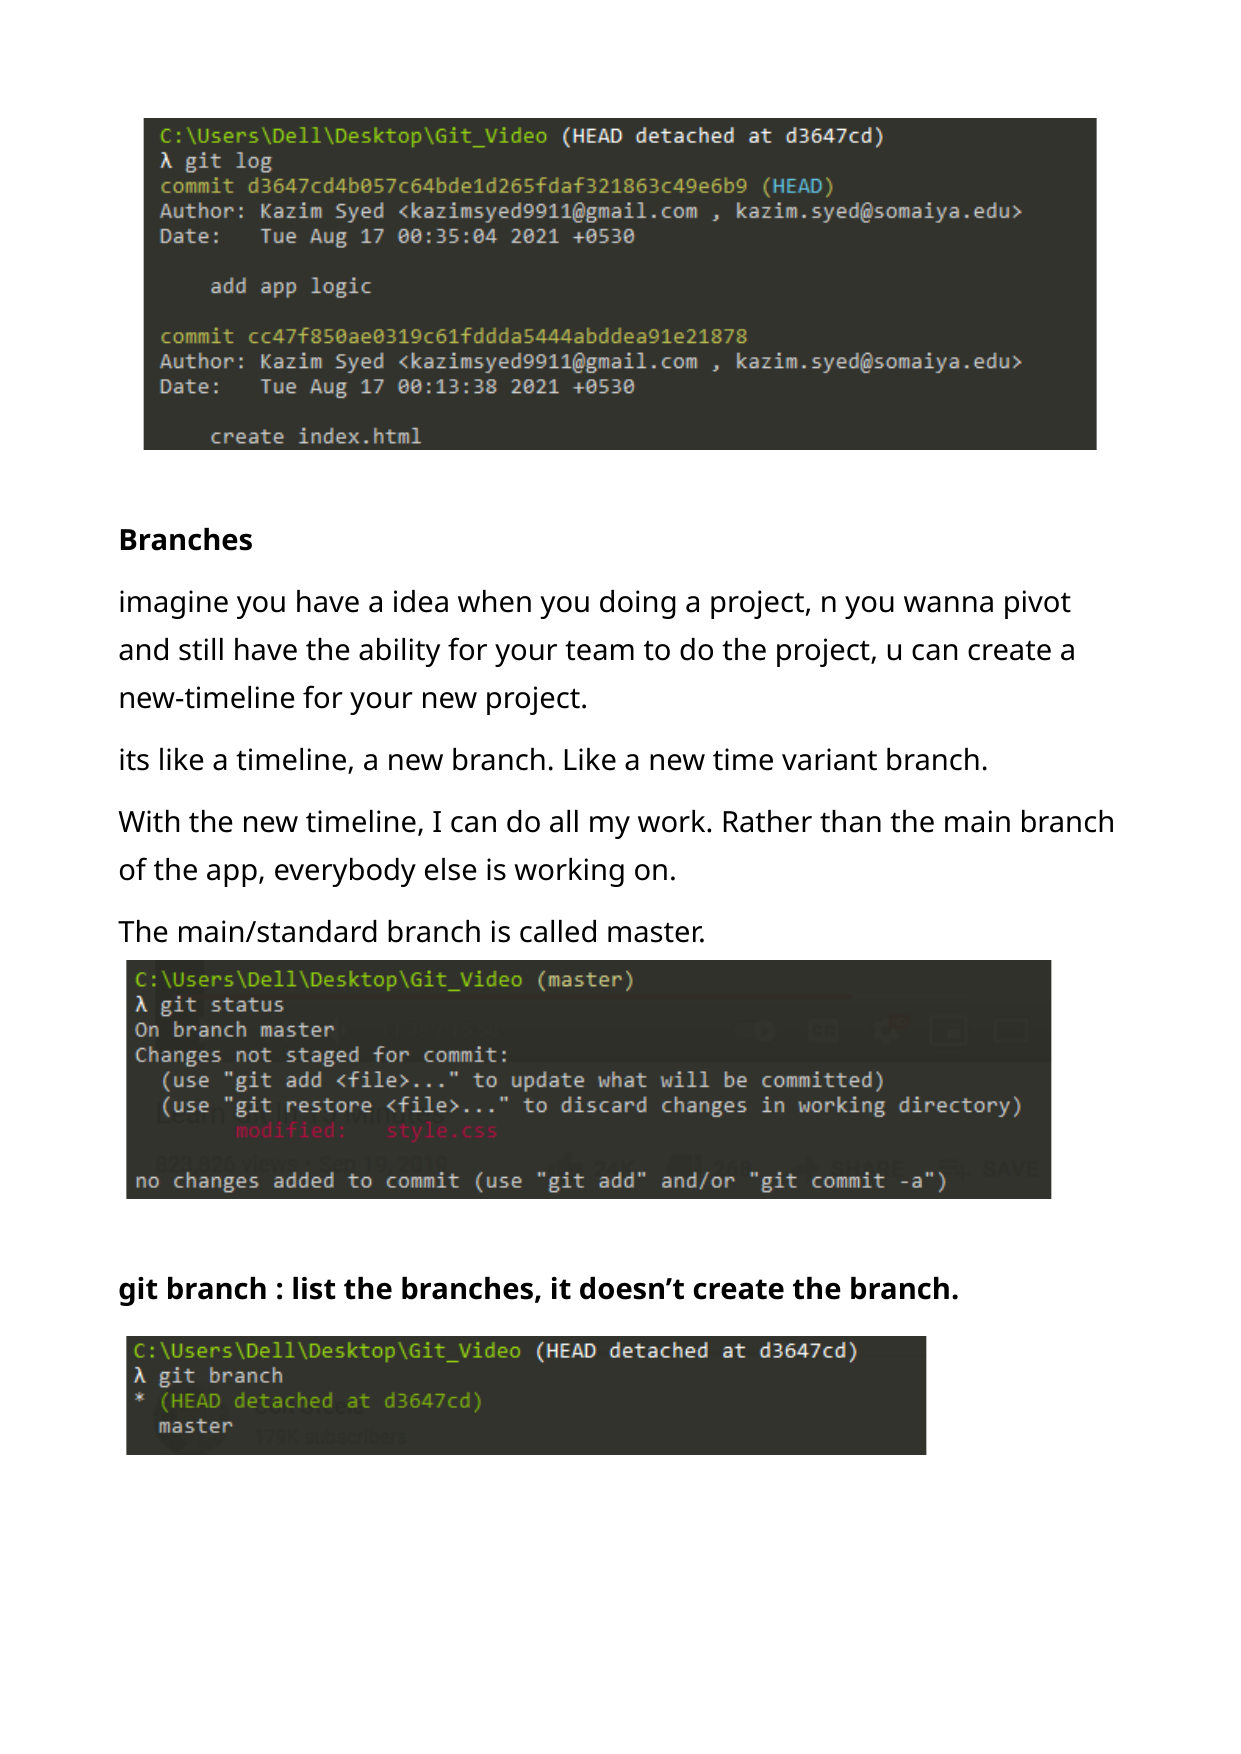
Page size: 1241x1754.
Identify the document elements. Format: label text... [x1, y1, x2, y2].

text imagine you have a idea when you doing a project, n you wanna pivot and still have the ability for your team to do the project, u can create a new-timeline for your new project. [118, 582, 1122, 717]
text git branch : list the branches, it doesn’t create the branch. [118, 1268, 1122, 1308]
text The main/standard branch is called master. [118, 911, 1122, 951]
picture [126, 960, 1052, 1199]
picture [126, 1336, 927, 1455]
text With the new timeline, I can do all my work. Rather than the main branch of the app, everybody else is working on. [118, 801, 1122, 888]
text its like a timeline, a new branch. Like a new time variant branch. [118, 739, 1122, 779]
picture [143, 118, 1097, 450]
text Branches [118, 519, 1122, 559]
